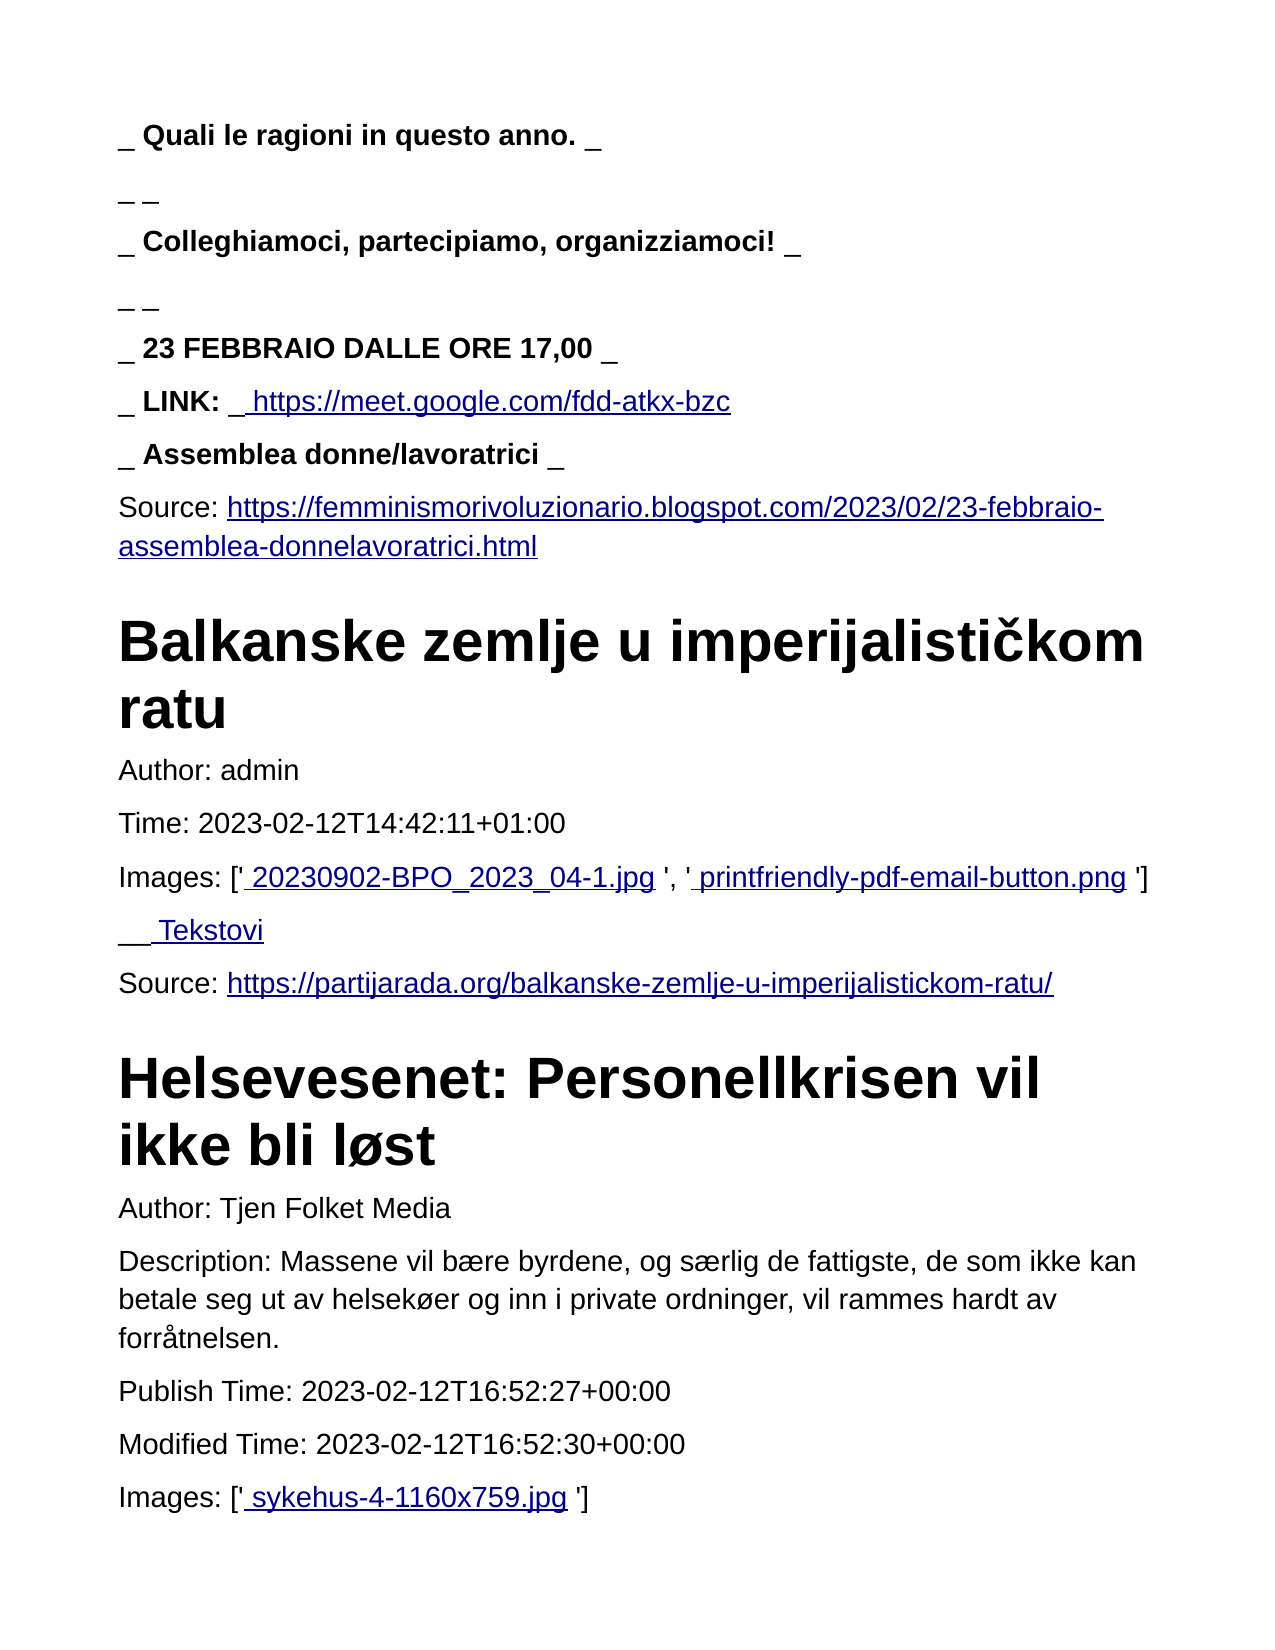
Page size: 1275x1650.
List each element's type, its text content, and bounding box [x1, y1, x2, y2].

text _ 23 FEBBRAIO DALLE ORE 17,00 _ [118, 331, 1157, 364]
text Images: [' 20230902-BPO_2023_04-1.jpg ', ' printfriendly-pdf-email-button.png '] [118, 859, 1157, 893]
text Source: https://partijarada.org/balkanske-zemlje-u-imperijalistickom-ratu/ [118, 966, 1157, 999]
text Description: Massene vil bære byrdene, og særlig de fattigste, de som ikke kan betale seg ut av helsekøer og inn i private ordninger, vil rammes hardt av forråtnelsen. [118, 1244, 1157, 1354]
text Source: https://femminismorivoluzionario.blogspot.com/2023/02/23-febbraio-assemblea-donnelavoratrici.html [118, 490, 1157, 562]
text Author: Tjen Folket Media [118, 1191, 1157, 1224]
text Author: admin [118, 753, 1157, 787]
subtitle Helsevesenet: Personellkrisen vil ikke bli løst [118, 1044, 1157, 1178]
text _ Colleghiamoci, partecipiamo, organizziamoci! _ [118, 224, 1157, 258]
text Images: [' sykehus-4-1160x759.jpg '] [118, 1480, 1157, 1514]
text Publish Time: 2023-02-12T16:52:27+00:00 [118, 1374, 1157, 1407]
text __ Tekstovi [118, 913, 1157, 946]
text Time: 2023-02-12T14:42:11+01:00 [118, 806, 1157, 840]
subtitle Balkanske zemlje u imperijalističkom ratu [118, 607, 1157, 741]
text _ _ [118, 171, 1157, 205]
text _ Assemblea donne/lavoratrici _ [118, 437, 1157, 470]
text _ Quali le ragioni in questo anno. _ [118, 118, 1157, 152]
text _ LINK: _ https://meet.google.com/fdd-atkx-bzc [118, 384, 1157, 417]
text Modified Time: 2023-02-12T16:52:30+00:00 [118, 1427, 1157, 1461]
text _ _ [118, 277, 1157, 311]
